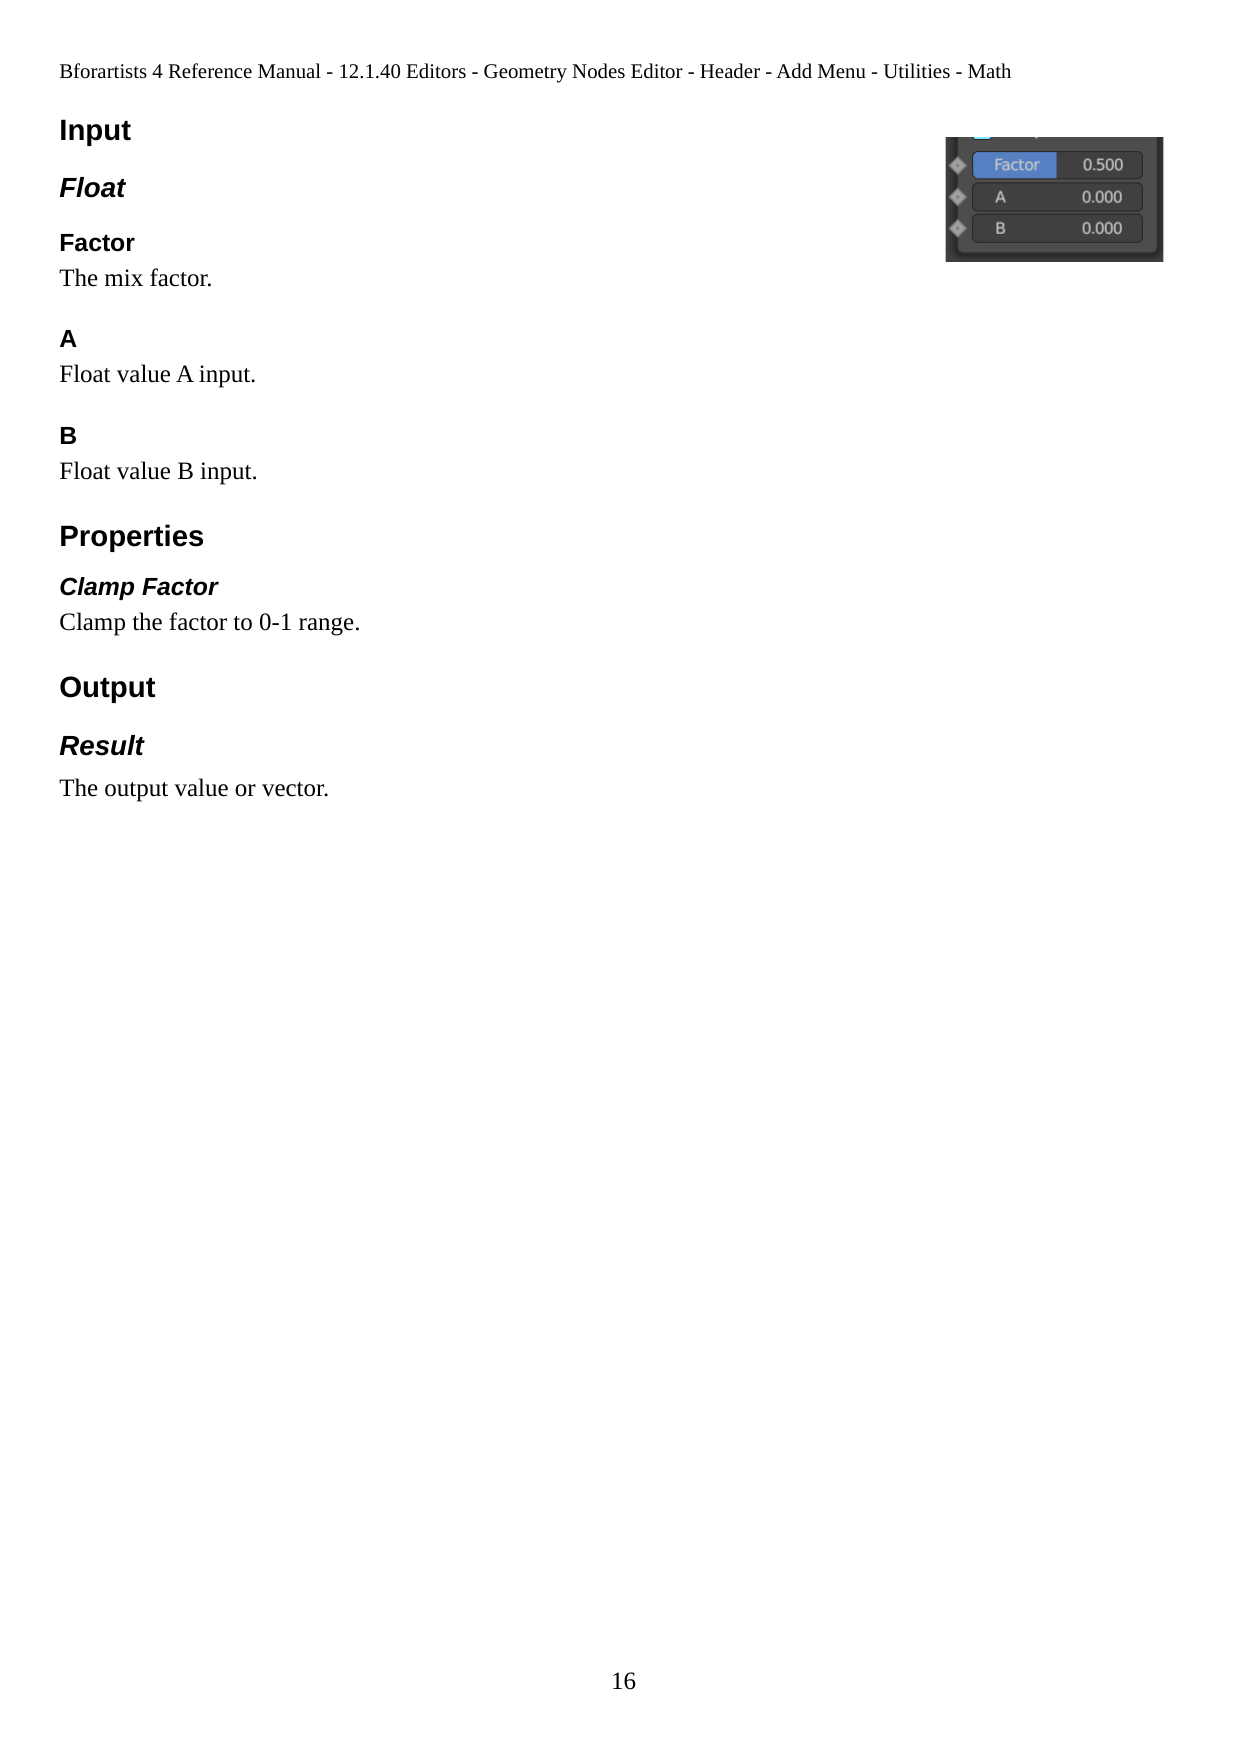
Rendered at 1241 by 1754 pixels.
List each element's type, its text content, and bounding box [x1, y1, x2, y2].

subtitle Float [59, 171, 945, 203]
subtitle Factor [59, 228, 945, 257]
subtitle A [59, 324, 1181, 353]
subtitle [1164, 228, 1181, 257]
text Float value A input. [59, 359, 1181, 388]
text The output value or vector. [59, 773, 1181, 802]
subtitle Clamp Factor [59, 572, 1181, 600]
subtitle Properties [59, 519, 1181, 553]
subtitle Output [59, 670, 1181, 704]
subtitle B [59, 421, 1181, 449]
subtitle Input [59, 113, 1181, 146]
subtitle Result [59, 729, 1181, 761]
text The mix factor. [59, 263, 1181, 292]
text Float value B input. [59, 456, 1181, 484]
text Clamp the factor to 0-1 range. [59, 607, 1181, 635]
picture [945, 137, 1164, 262]
subtitle [1164, 171, 1181, 203]
